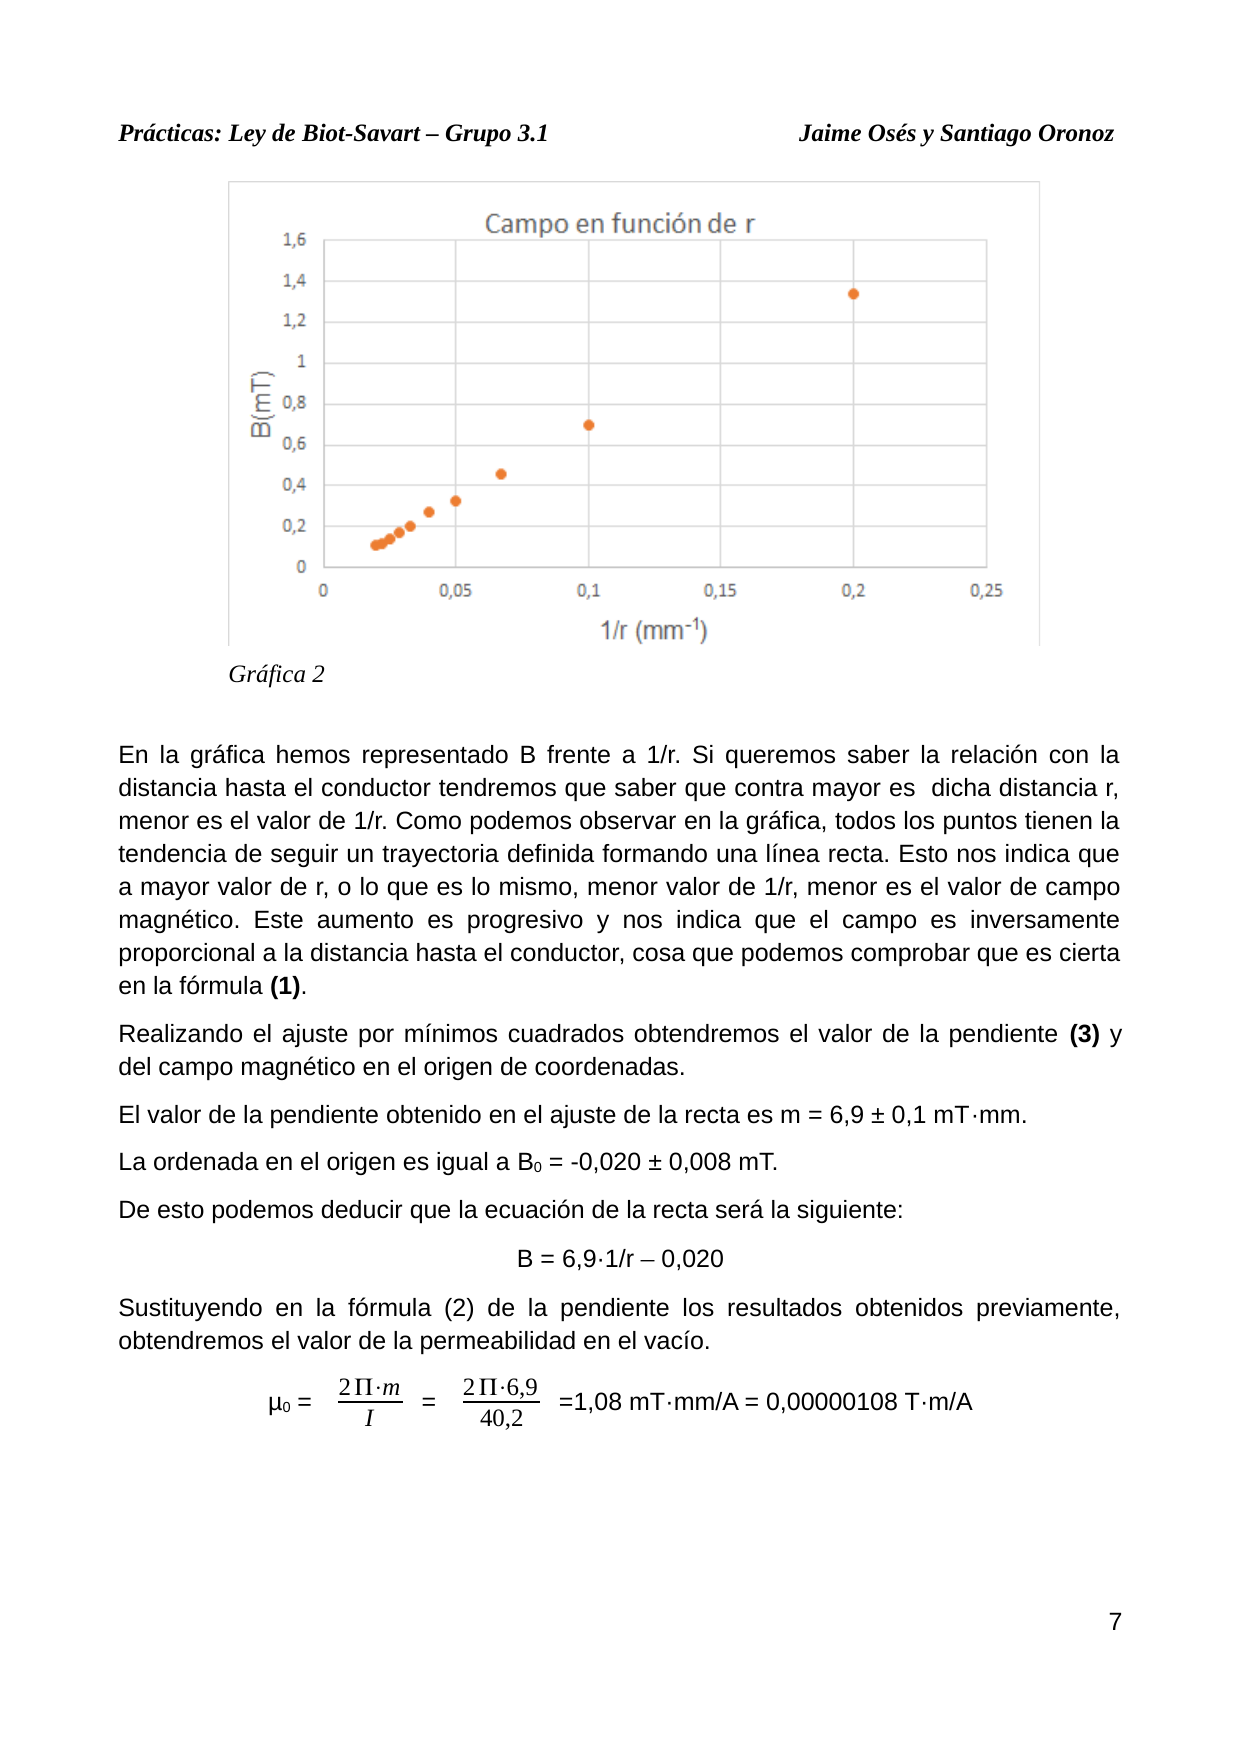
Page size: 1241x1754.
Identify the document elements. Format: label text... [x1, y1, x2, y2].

text µ0 = = =1,08 mT·mm/A = 0,00000108 T·m/A [118, 1373, 1122, 1432]
text Gráfica 2 [228, 646, 1040, 688]
text B = 6,9·1/r – 0,020 [118, 1242, 1122, 1273]
text Sustituyendo en la fórmula (2) de la pendiente los resultados obtenidos previamente, obtendremos el valor de la permeabilidad en el vacío. [118, 1293, 1122, 1354]
text La ordenada en el origen es igual a B0 = -0,020 ± 0,008 mT. [118, 1147, 1122, 1176]
text El valor de la pendiente obtenido en el ajuste de la recta es m = 6,9 ± 0,1 mT·mm. [118, 1099, 1122, 1128]
text Realizando el ajuste por mínimos cuadrados obtendremos el valor de la pendiente (3) y del campo magnético en el origen de coordenadas. [118, 1019, 1122, 1081]
text En la gráfica hemos representado B frente a 1/r. Si queremos saber la relación con la distancia hasta el conductor tendremos que saber que contra mayor es dicha distancia r, menor es el valor de 1/r. Como podemos observar en la gráfica, todos los puntos tienen la tendencia de seguir un trayectoria definida formando una línea recta. Esto nos indica que a mayor valor de r, o lo que es lo mismo, menor valor de 1/r, menor es el valor de campo magnético. Este aumento es progresivo y nos indica que el campo es inversamente proporcional a la distancia hasta el conductor, cosa que podemos comprobar que es cierta en la fórmula (1). [118, 740, 1122, 1000]
text De esto podemos deducir que la ecuación de la recta será la siguiente: [118, 1195, 1122, 1223]
